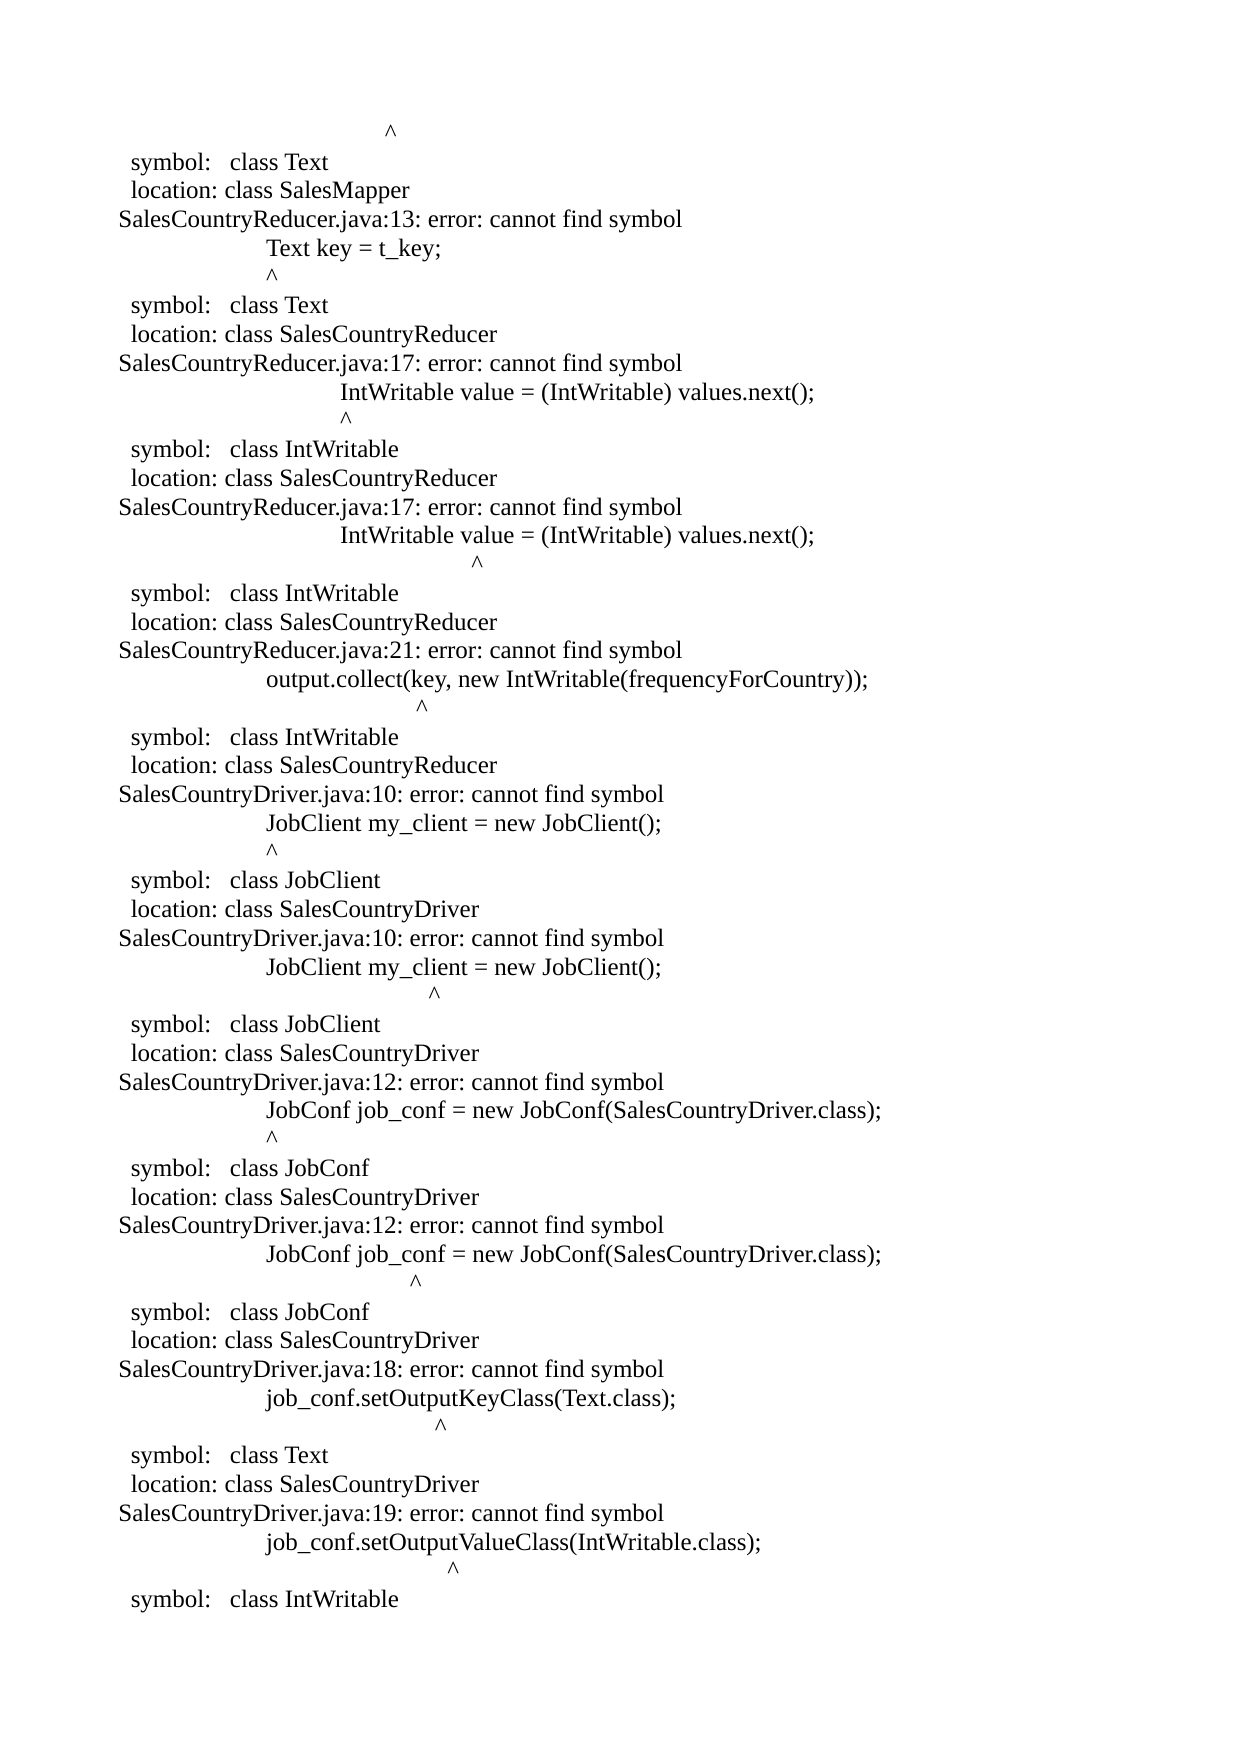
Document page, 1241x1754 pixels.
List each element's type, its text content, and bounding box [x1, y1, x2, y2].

text location: class SalesCountryReducer [118, 463, 1122, 492]
text JobConf job_conf = new JobConf(SalesCountryDriver.class); [118, 1096, 1122, 1124]
text symbol: class Text [118, 147, 1122, 176]
text job_conf.setOutputKeyClass(Text.class); [118, 1383, 1122, 1412]
text location: class SalesCountryDriver [118, 1469, 1122, 1498]
text SalesCountryDriver.java:10: error: cannot find symbol [118, 923, 1122, 952]
text ^ [118, 981, 1122, 1009]
text SalesCountryDriver.java:12: error: cannot find symbol [118, 1067, 1122, 1096]
text symbol: class JobConf [118, 1153, 1122, 1182]
text IntWritable value = (IntWritable) values.next(); [118, 377, 1122, 406]
text JobClient my_client = new JobClient(); [118, 808, 1122, 837]
text symbol: class JobConf [118, 1297, 1122, 1326]
text symbol: class Text [118, 1441, 1122, 1469]
text SalesCountryDriver.java:18: error: cannot find symbol [118, 1354, 1122, 1383]
text SalesCountryReducer.java:21: error: cannot find symbol [118, 636, 1122, 664]
text location: class SalesCountryReducer [118, 751, 1122, 779]
text Text key = t_key; [118, 233, 1122, 262]
text location: class SalesMapper [118, 176, 1122, 204]
text JobClient my_client = new JobClient(); [118, 952, 1122, 981]
text location: class SalesCountryDriver [118, 1326, 1122, 1354]
text symbol: class IntWritable [118, 1584, 1122, 1613]
text ^ [118, 262, 1122, 291]
text SalesCountryReducer.java:13: error: cannot find symbol [118, 204, 1122, 233]
text location: class SalesCountryDriver [118, 894, 1122, 923]
text SalesCountryDriver.java:10: error: cannot find symbol [118, 779, 1122, 808]
text SalesCountryReducer.java:17: error: cannot find symbol [118, 348, 1122, 377]
text JobConf job_conf = new JobConf(SalesCountryDriver.class); [118, 1239, 1122, 1268]
text SalesCountryReducer.java:17: error: cannot find symbol [118, 492, 1122, 521]
text symbol: class IntWritable [118, 722, 1122, 751]
text IntWritable value = (IntWritable) values.next(); [118, 521, 1122, 549]
text SalesCountryDriver.java:12: error: cannot find symbol [118, 1211, 1122, 1239]
text location: class SalesCountryDriver [118, 1038, 1122, 1067]
text symbol: class IntWritable [118, 434, 1122, 463]
text output.collect(key, new IntWritable(frequencyForCountry)); [118, 664, 1122, 693]
text symbol: class Text [118, 291, 1122, 319]
text ^ [118, 118, 1122, 147]
text ^ [118, 1412, 1122, 1441]
text symbol: class JobClient [118, 866, 1122, 894]
text location: class SalesCountryReducer [118, 607, 1122, 636]
text job_conf.setOutputValueClass(IntWritable.class); [118, 1527, 1122, 1556]
text ^ [118, 837, 1122, 866]
text SalesCountryDriver.java:19: error: cannot find symbol [118, 1498, 1122, 1527]
text ^ [118, 1268, 1122, 1297]
text ^ [118, 406, 1122, 434]
text ^ [118, 693, 1122, 722]
text location: class SalesCountryDriver [118, 1182, 1122, 1211]
text ^ [118, 549, 1122, 578]
text ^ [118, 1556, 1122, 1584]
text symbol: class JobClient [118, 1009, 1122, 1038]
text location: class SalesCountryReducer [118, 319, 1122, 348]
text ^ [118, 1124, 1122, 1153]
text symbol: class IntWritable [118, 578, 1122, 607]
